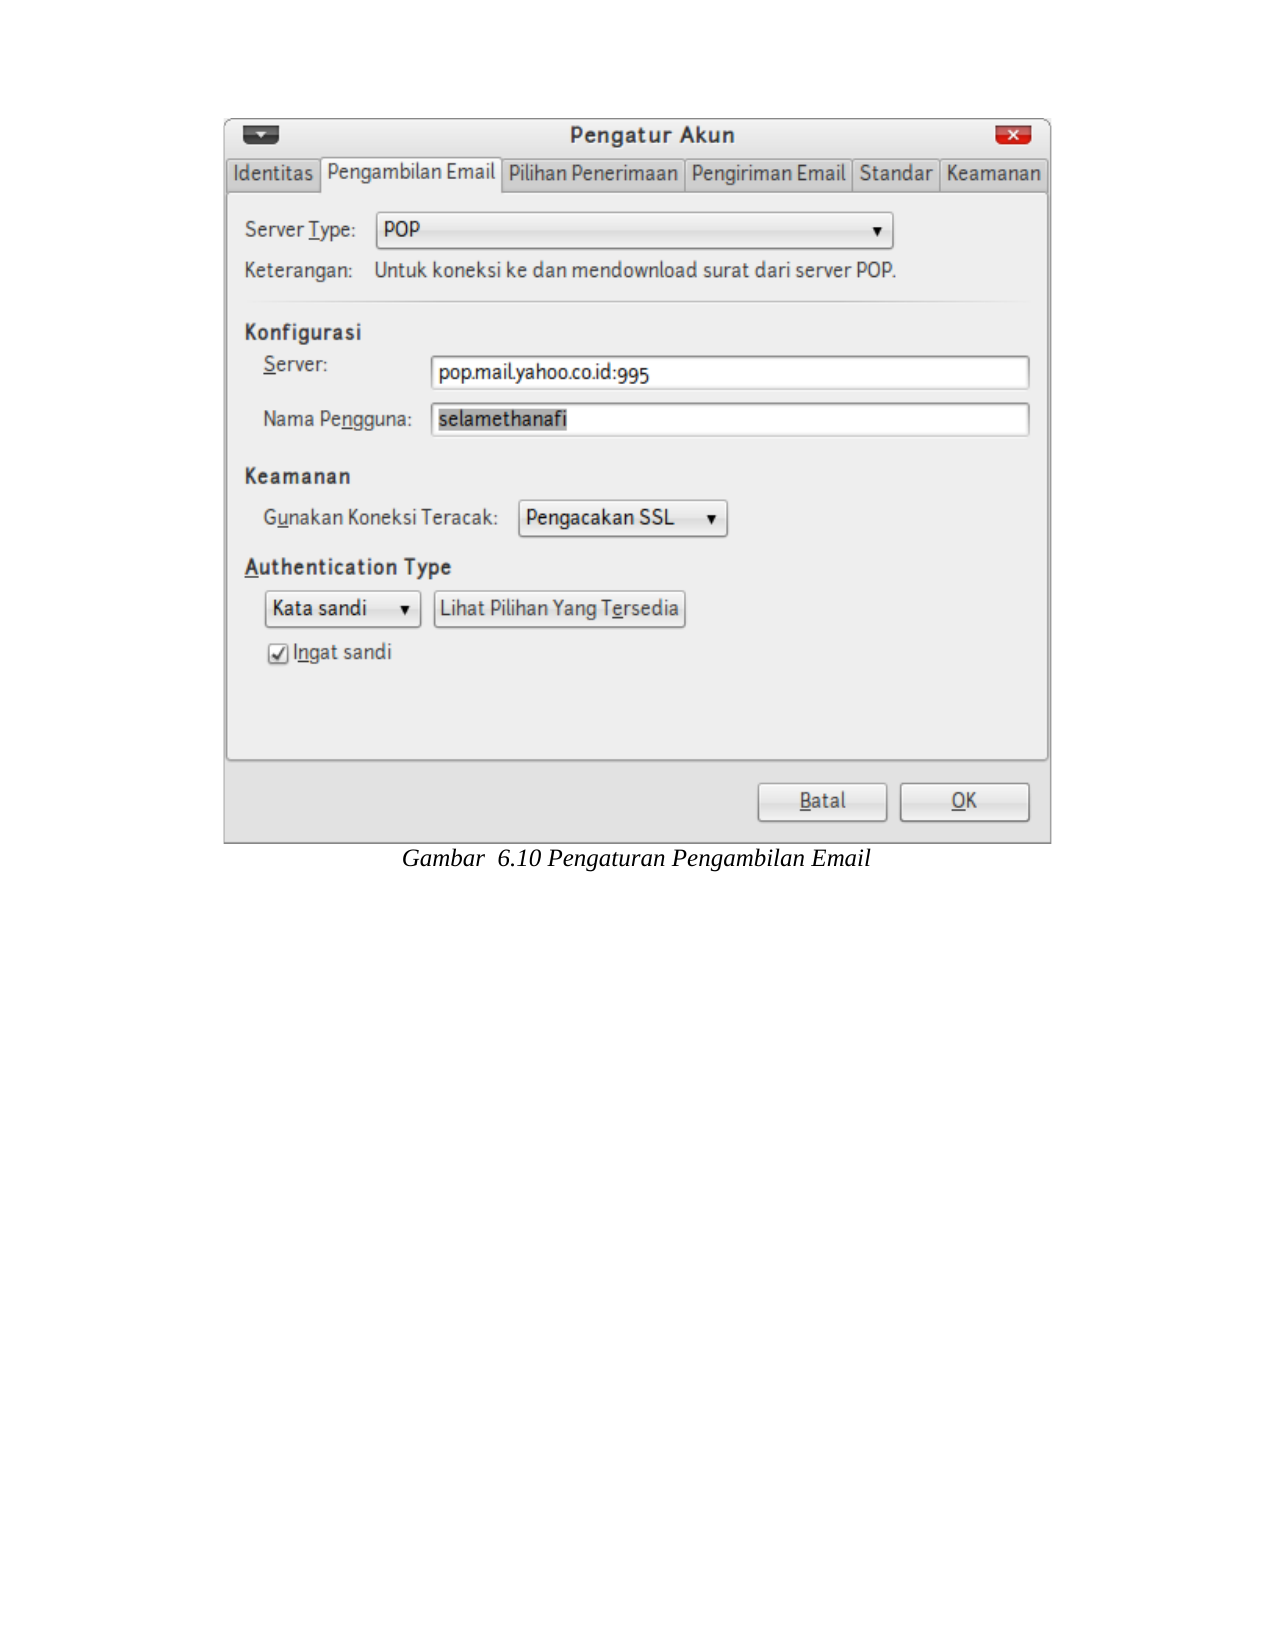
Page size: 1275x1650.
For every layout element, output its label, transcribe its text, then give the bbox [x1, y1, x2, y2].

text Gambar 6.10 Pengaturan Pengambilan Email [118, 843, 1157, 872]
picture [223, 118, 1052, 844]
